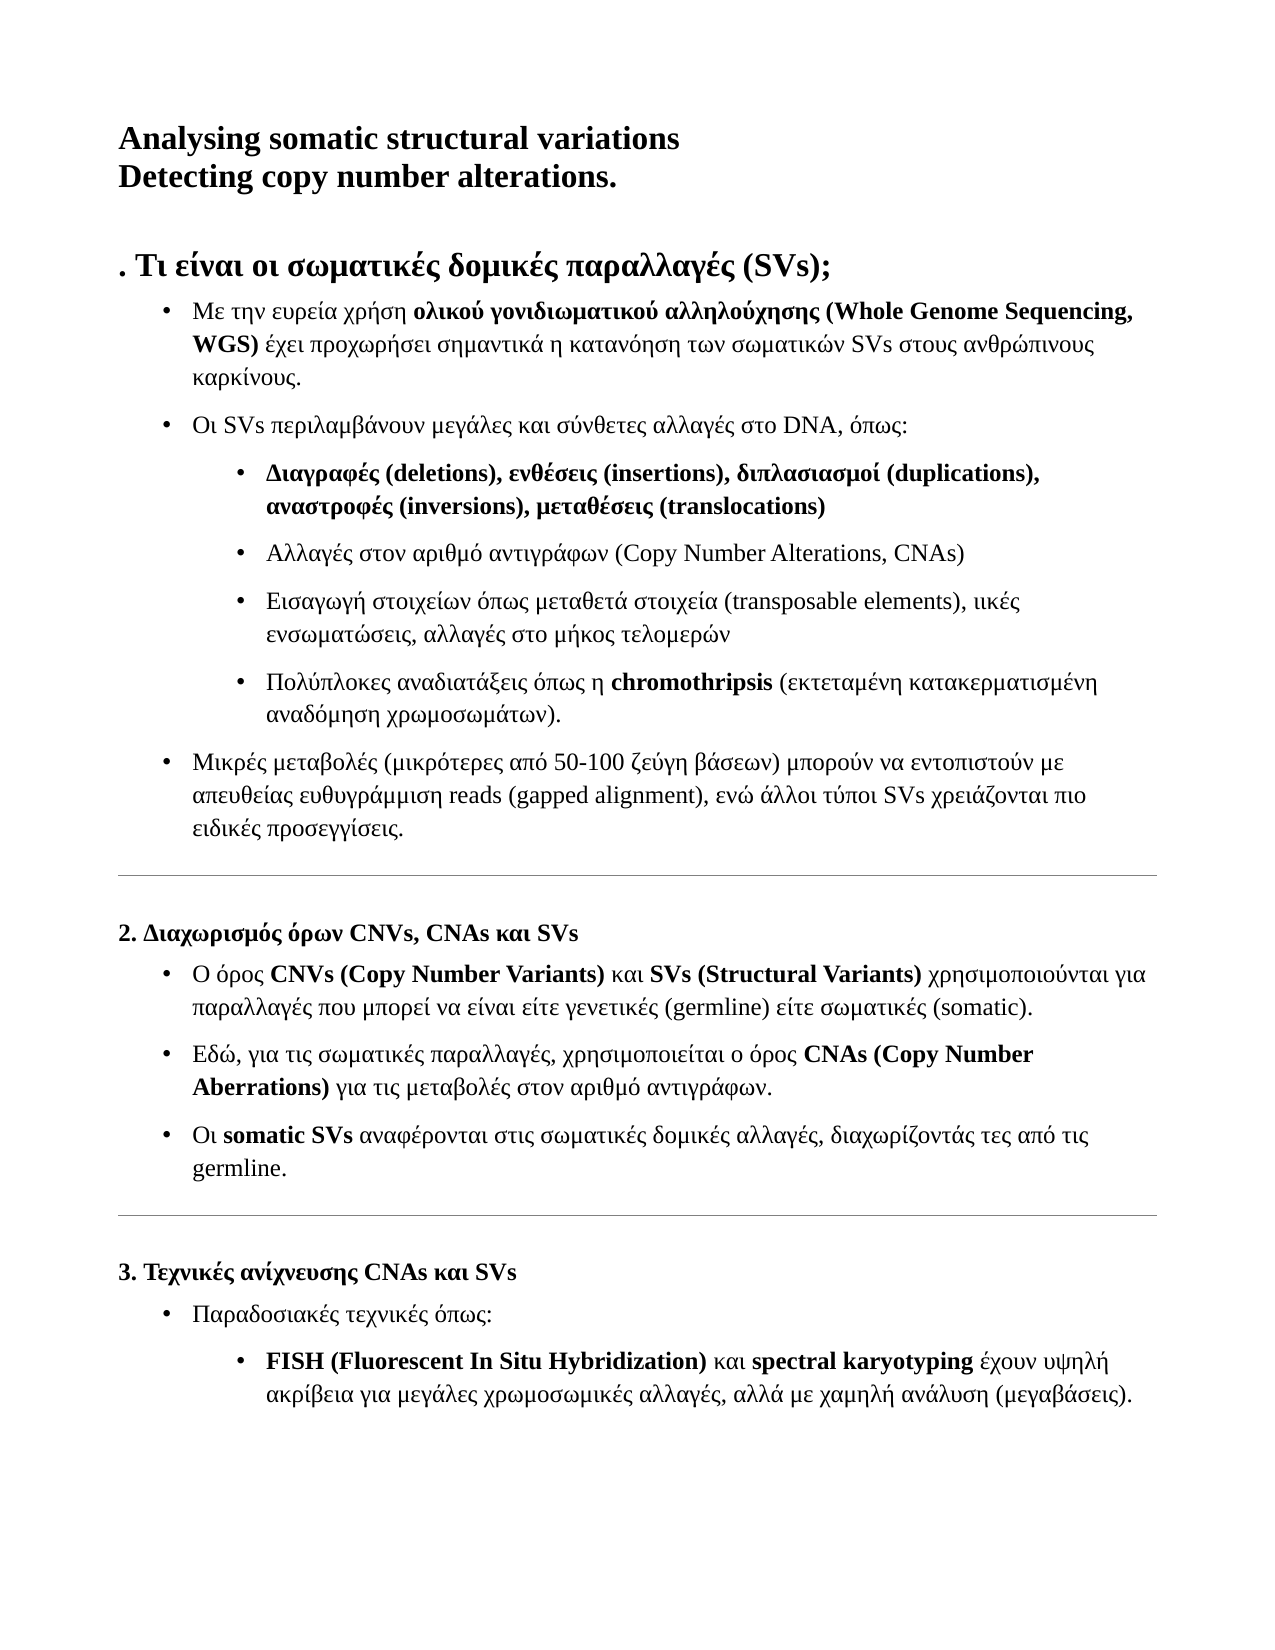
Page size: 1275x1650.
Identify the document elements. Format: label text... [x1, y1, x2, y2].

subtitle 3. Τεχνικές ανίχνευσης CNAs και SVs [118, 1257, 1157, 1286]
list Διαγραφές (deletions), ενθέσεις (insertions), διπλασιασμοί (duplications), αναστροφές (inversions), μεταθέσεις (translocations) [236, 458, 1157, 519]
text Analysing somatic structural variations [118, 118, 1157, 156]
list Οι somatic SVs αναφέρονται στις σωματικές δομικές αλλαγές, διαχωρίζοντάς τες από τις germline. [162, 1120, 1157, 1182]
list Μικρές μεταβολές (μικρότερες από 50-100 ζεύγη βάσεων) μπορούν να εντοπιστούν με απευθείας ευθυγράμμιση reads (gapped alignment), ενώ άλλοι τύποι SVs χρειάζονται πιο ειδικές προσεγγίσεις. [162, 747, 1157, 842]
list Με την ευρεία χρήση ολικού γονιδιωματικού αλληλούχησης (Whole Genome Sequencing, WGS) έχει προχωρήσει σημαντικά η κατανόηση των σωματικών SVs στους ανθρώπινους καρκίνους. [162, 296, 1157, 391]
list Εισαγωγή στοιχείων όπως μεταθετά στοιχεία (transposable elements), ιικές ενσωματώσεις, αλλαγές στο μήκος τελομερών [236, 586, 1157, 648]
list Ο όρος CNVs (Copy Number Variants) και SVs (Structural Variants) χρησιμοποιούνται για παραλλαγές που μπορεί να είναι είτε γενετικές (germline) είτε σωματικές (somatic). [162, 959, 1157, 1021]
list Πολύπλοκες αναδιατάξεις όπως η chromothripsis (εκτεταμένη κατακερματισμένη αναδόμηση χρωμοσωμάτων). [236, 667, 1157, 728]
subtitle . Τι είναι οι σωματικές δομικές παραλλαγές (SVs); [118, 246, 1157, 284]
list FISH (Fluorescent In Situ Hybridization) και spectral karyotyping έχουν υψηλή ακρίβεια για μεγάλες χρωμοσωμικές αλλαγές, αλλά με χαμηλή ανάλυση (μεγαβάσεις). [236, 1346, 1157, 1408]
list Αλλαγές στον αριθμό αντιγράφων (Copy Number Alterations, CNAs) [236, 538, 1157, 567]
list Οι SVs περιλαμβάνουν μεγάλες και σύνθετες αλλαγές στο DNA, όπως: [162, 410, 1157, 439]
list Παραδοσιακές τεχνικές όπως: [162, 1299, 1157, 1327]
text Detecting copy number alterations. [118, 156, 1157, 195]
list Εδώ, για τις σωματικές παραλλαγές, χρησιμοποιείται ο όρος CNAs (Copy Number Aberrations) για τις μεταβολές στον αριθμό αντιγράφων. [162, 1039, 1157, 1101]
subtitle 2. Διαχωρισμός όρων CNVs, CNAs και SVs [118, 918, 1157, 946]
